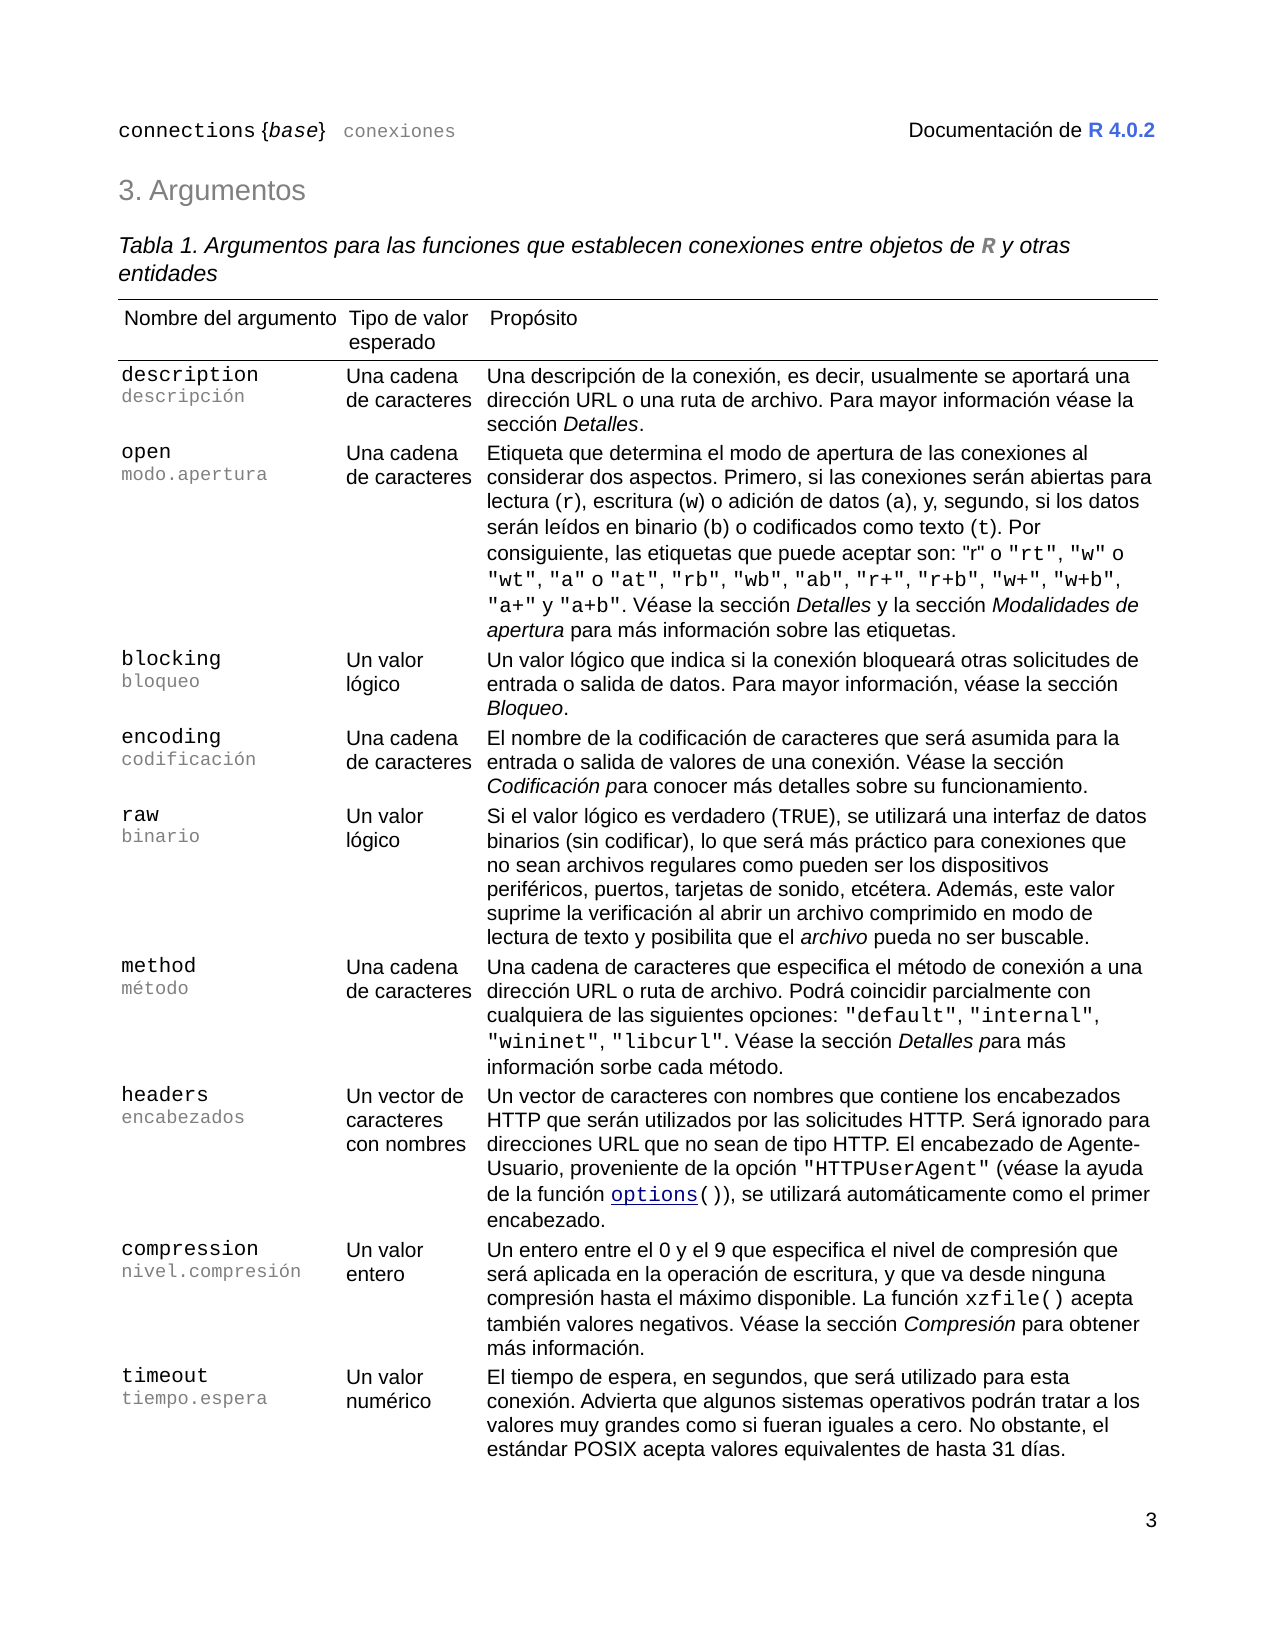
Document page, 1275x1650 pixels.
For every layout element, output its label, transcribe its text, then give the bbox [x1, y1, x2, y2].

table_cell Un valor lógico [343, 801, 484, 952]
table_cell Un vector de caracteres con nombres [343, 1081, 484, 1235]
subtitle 3. Argumentos [118, 173, 1157, 207]
table_cell open modo.apertura [118, 438, 343, 645]
table_cell headers encabezados [118, 1081, 343, 1235]
table_cell Una cadena de caracteres [343, 723, 484, 801]
table_cell raw binario [118, 801, 343, 952]
table_header Propósito [484, 300, 1158, 359]
table_cell Un valor lógico que indica si la conexión bloqueará otras solicitudes de entrada o salida de datos. Para mayor información, véase la sección Bloqueo. [484, 645, 1158, 723]
table_header Tipo de valor esperado [343, 300, 484, 359]
table_cell Si el valor lógico es verdadero (TRUE), se utilizará una interfaz de datos binarios (sin codificar), lo que será más práctico para conexiones que no sean archivos regulares como pueden ser los dispositivos periféricos, puertos, tarjetas de sonido, etcétera. Además, este valor suprime la verificación al abrir un archivo comprimido en modo de lectura de texto y posibilita que el archivo pueda no ser buscable. [484, 801, 1158, 952]
table_cell Una descripción de la conexión, es decir, usualmente se aportará una dirección URL o una ruta de archivo. Para mayor información véase la sección Detalles. [484, 361, 1158, 438]
table_cell Un valor entero [343, 1235, 484, 1362]
table_cell Una cadena de caracteres que especifica el método de conexión a una dirección URL o ruta de archivo. Podrá coincidir parcialmente con cualquiera de las siguientes opciones: "default", "internal", "wininet", "libcurl". Véase la sección Detalles para más información sorbe cada método. [484, 952, 1158, 1081]
table_cell Un entero entre el 0 y el 9 que especifica el nivel de compresión que será aplicada en la operación de escritura, y que va desde ninguna compresión hasta el máximo disponible. La función xzfile() acepta también valores negativos. Véase la sección Compresión para obtener más información. [484, 1235, 1158, 1362]
table_cell Un vector de caracteres con nombres que contiene los encabezados HTTP que serán utilizados por las solicitudes HTTP. Será ignorado para direcciones URL que no sean de tipo HTTP. El encabezado de Agente-Usuario, proveniente de la opción "HTTPUserAgent" (véase la ayuda de la función options()), se utilizará automáticamente como el primer encabezado. [484, 1081, 1158, 1235]
table_cell Etiqueta que determina el modo de apertura de las conexiones al considerar dos aspectos. Primero, si las conexiones serán abiertas para lectura (r), escritura (w) o adición de datos (a), y, segundo, si los datos serán leídos en binario (b) o codificados como texto (t). Por consiguiente, las etiquetas que puede aceptar son: "r" o "rt", "w" o "wt", "a" o "at", "rb", "wb", "ab", "r+", "r+b", "w+", "w+b", "a+" y "a+b". Véase la sección Detalles y la sección Modalidades de apertura para más información sobre las etiquetas. [484, 438, 1158, 645]
table_cell Una cadena de caracteres [343, 438, 484, 645]
table_cell timeout tiempo.espera [118, 1362, 343, 1464]
table_cell blocking bloqueo [118, 645, 343, 723]
table_cell compression nivel.compresión [118, 1235, 343, 1362]
table_cell Un valor numérico [343, 1362, 484, 1464]
text Tabla 1. Argumentos para las funciones que establecen conexiones entre objetos de R y otras entidades [118, 232, 1157, 287]
table_cell Una cadena de caracteres [343, 952, 484, 1081]
table_cell El tiempo de espera, en segundos, que será utilizado para esta conexión. Advierta que algunos sistemas operativos podrán tratar a los valores muy grandes como si fueran iguales a cero. No obstante, el estándar POSIX acepta valores equivalentes de hasta 31 días. [484, 1362, 1158, 1464]
table_cell method método [118, 952, 343, 1081]
table_cell encoding codificación [118, 723, 343, 801]
table_cell Una cadena de caracteres [343, 361, 484, 438]
table_cell description descripción [118, 361, 343, 438]
table_cell El nombre de la codificación de caracteres que será asumida para la entrada o salida de valores de una conexión. Véase la sección Codificación para conocer más detalles sobre su funcionamiento. [484, 723, 1158, 801]
table_header Nombre del argumento [118, 300, 343, 359]
table_cell Un valor lógico [343, 645, 484, 723]
